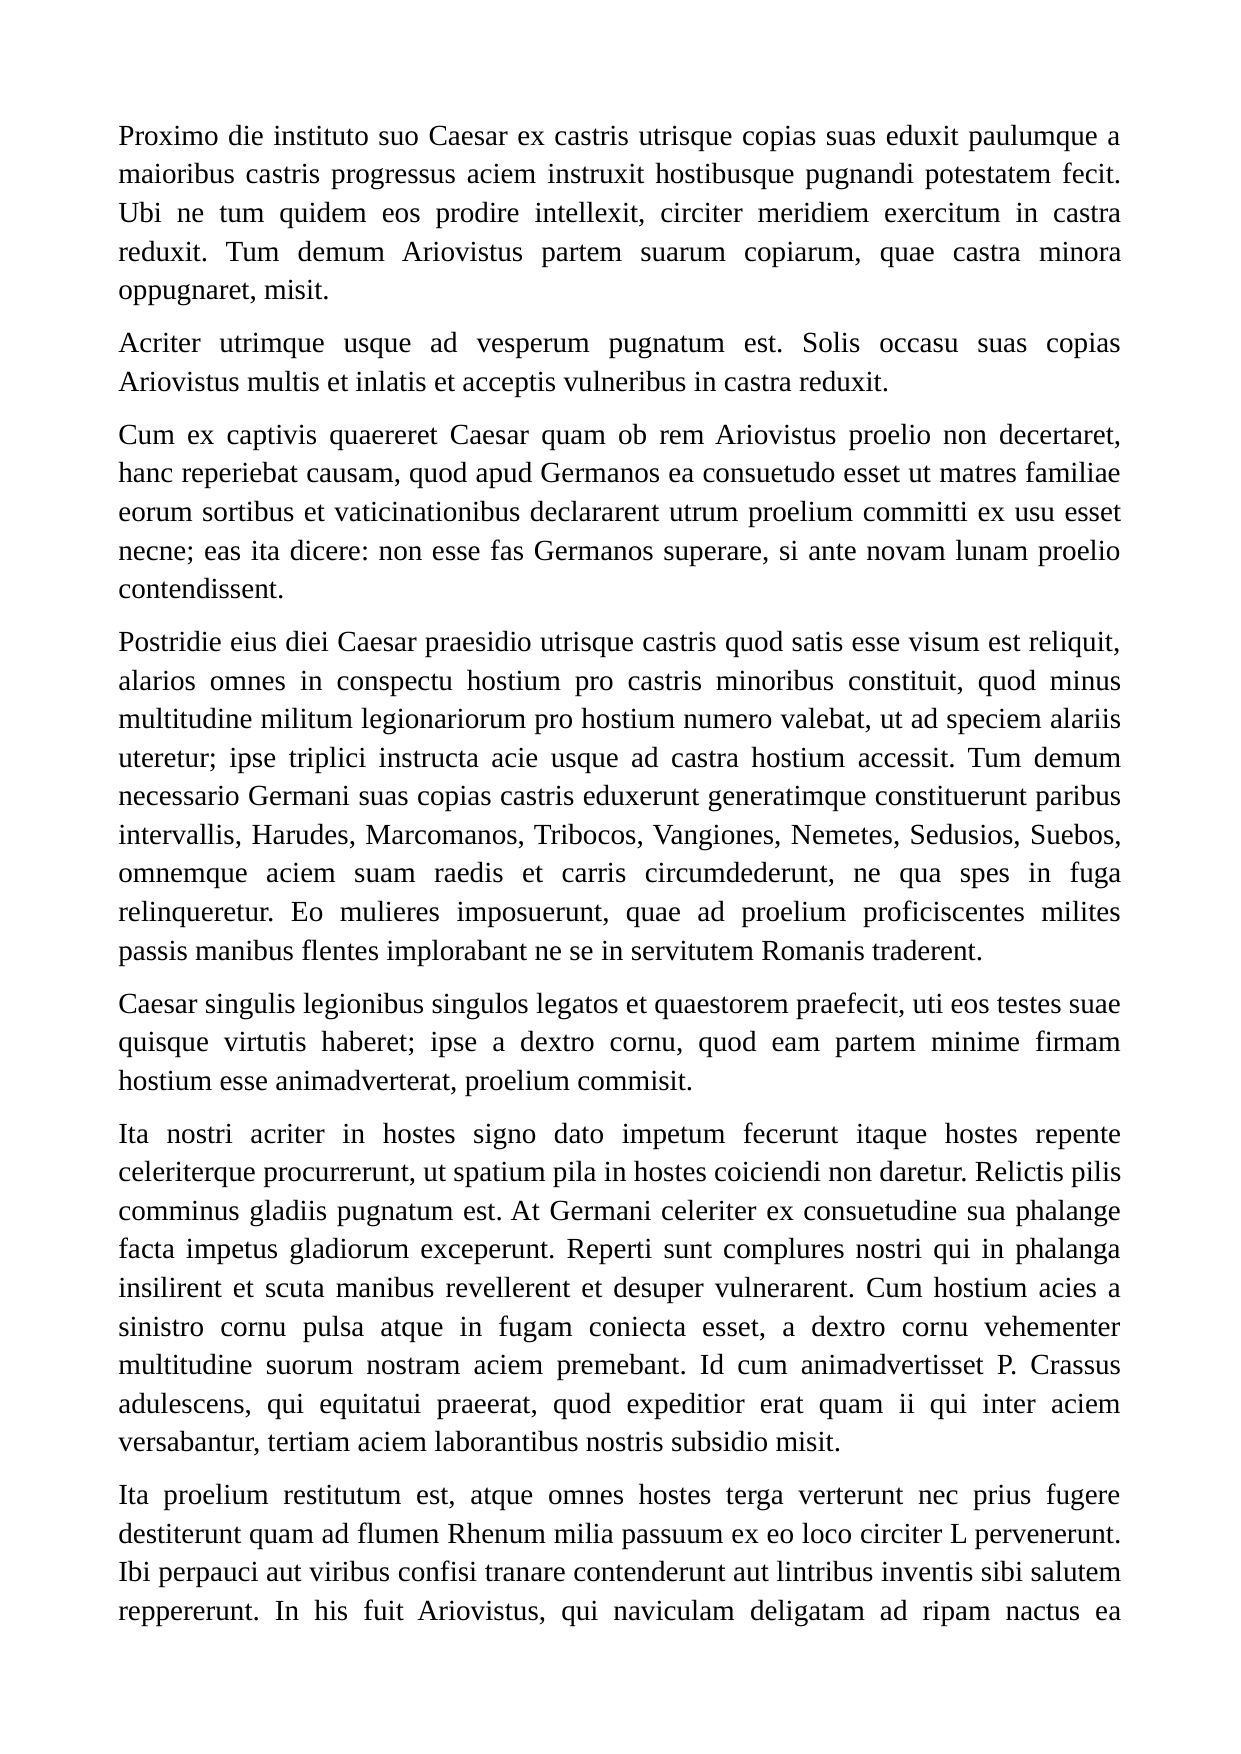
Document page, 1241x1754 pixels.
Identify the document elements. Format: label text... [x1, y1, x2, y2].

text Caesar singulis legionibus singulos legatos et quaestorem praefecit, uti eos testes suae quisque virtutis haberet; ipse a dextro cornu, quod eam partem minime firmam hostium esse animadverterat, proelium commisit. [118, 986, 1122, 1096]
text Cum ex captivis quaereret Caesar quam ob rem Ariovistus proelio non decertaret, hanc reperiebat causam, quod apud Germanos ea consuetudo esset ut matres familiae eorum sortibus et vaticinationibus declararent utrum proelium committi ex usu esset necne; eas ita dicere: non esse fas Germanos superare, si ante novam lunam proelio contendissent. [118, 417, 1122, 605]
text Ita nostri acriter in hostes signo dato impetum fecerunt itaque hostes repente celeriterque procurrerunt, ut spatium pila in hostes coiciendi non daretur. Relictis pilis comminus gladiis pugnatum est. At Germani celeriter ex consuetudine sua phalange facta impetus gladiorum exceperunt. Reperti sunt complures nostri qui in phalanga insilirent et scuta manibus revellerent et desuper vulnerarent. Cum hostium acies a sinistro cornu pulsa atque in fugam coniecta esset, a dextro cornu vehementer multitudine suorum nostram aciem premebant. Id cum animadvertisset P. Crassus adulescens, qui equitatui praeerat, quod expeditior erat quam ii qui inter aciem versabantur, tertiam aciem laborantibus nostris subsidio misit. [118, 1116, 1122, 1458]
text Acriter utrimque usque ad vesperum pugnatum est. Solis occasu suas copias Ariovistus multis et inlatis et acceptis vulneribus in castra reduxit. [118, 325, 1122, 397]
text Postridie eius diei Caesar praesidio utrisque castris quod satis esse visum est reliquit, alarios omnes in conspectu hostium pro castris minoribus constituit, quod minus multitudine militum legionariorum pro hostium numero valebat, ut ad speciem alariis uteretur; ipse triplici instructa acie usque ad castra hostium accessit. Tum demum necessario Germani suas copias castris eduxerunt generatimque constituerunt paribus intervallis, Harudes, Marcomanos, Tribocos, Vangiones, Nemetes, Sedusios, Suebos, omnemque aciem suam raedis et carris circumdederunt, ne qua spes in fuga relinqueretur. Eo mulieres imposuerunt, quae ad proelium proficiscentes milites passis manibus flentes implorabant ne se in servitutem Romanis traderent. [118, 624, 1122, 966]
text Proximo die instituto suo Caesar ex castris utrisque copias suas eduxit paulumque a maioribus castris progressus aciem instruxit hostibusque pugnandi potestatem fecit. Ubi ne tum quidem eos prodire intellexit, circiter meridiem exercitum in castra reduxit. Tum demum Ariovistus partem suarum copiarum, quae castra minora oppugnaret, misit. [118, 118, 1122, 306]
text Ita proelium restitutum est, atque omnes hostes terga verterunt nec prius fugere destiterunt quam ad flumen Rhenum milia passuum ex eo loco circiter L pervenerunt. Ibi perpauci aut viribus confisi tranare contenderunt aut lintribus inventis sibi salutem reppererunt. In his fuit Ariovistus, qui naviculam deligatam ad ripam nactus ea [118, 1477, 1122, 1627]
